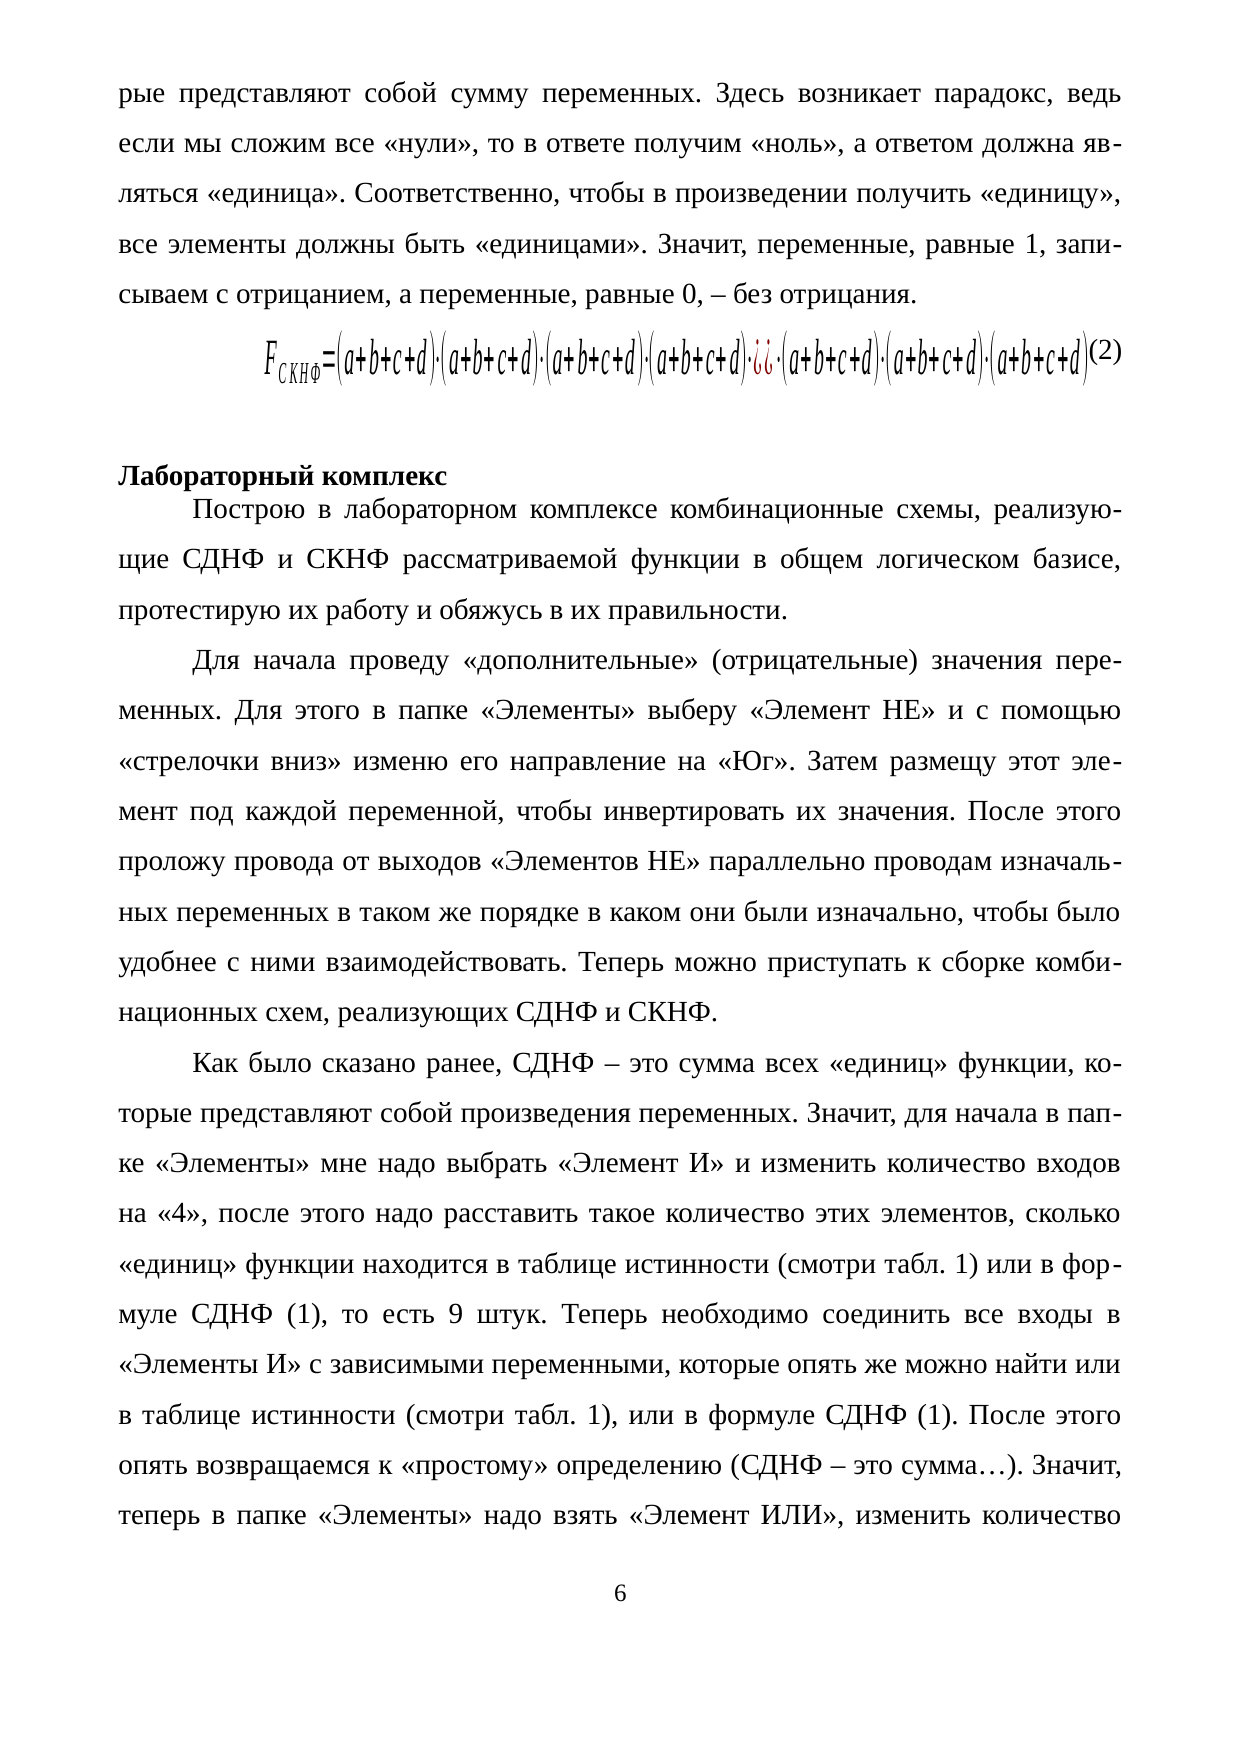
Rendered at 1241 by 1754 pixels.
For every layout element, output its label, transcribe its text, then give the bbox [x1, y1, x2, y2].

text Для начала проведу «дополнительные» (отрицательные) значения пере­менных. Для этого в папке «Элементы» выберу «Элемент НЕ» и с помощью «стрелочки вниз» изменю его направление на «Юг». Затем размещу этот эле­мент под каждой переменной, чтобы инвертировать их значения. После этого проложу провода от выходов «Элементов НЕ» параллельно проводам изначаль­ных переменных в таком же порядке в каком они были изначально, чтобы было удобнее с ними взаимодействовать. Теперь можно приступать к сборке комби­национных схем, реализующих СДНФ и СКНФ. [118, 642, 1122, 1028]
text Построю в лабораторном комплексе комбинационные схемы, реализую­щие СДНФ и СКНФ рассматриваемой функции в общем логическом базисе, протестирую их работу и обяжусь в их правильности. [118, 491, 1122, 625]
text (2) [118, 327, 1122, 392]
text Как было сказано ранее, СДНФ – это сумма всех «единиц» функции, ко­торые представляют собой произведения переменных. Значит, для начала в пап­ке «Элементы» мне надо выбрать «Элемент И» и изменить количество входов на «4», после этого надо расставить такое количество этих элементов, сколько «единиц» функции находится в таблице истинности (смотри табл. 1) или в фор­муле СДНФ (1), то есть 9 штук. Теперь необходимо соединить все входы в «Элементы И» с зависимыми переменными, которые опять же можно найти или в таблице истинности (смотри табл. 1), или в формуле СДНФ (1). После этого опять возвращаемся к «простому» определению (СДНФ – это сумма…). Значит, теперь в папке «Элементы» надо взять «Элемент ИЛИ», изменить количество [118, 1045, 1122, 1531]
text рые представляют собой сумму переменных. Здесь возникает парадокс, ведь если мы сложим все «нули», то в ответе получим «ноль», а ответом должна яв­ляться «единица». Соответственно, чтобы в произведении получить «единицу», все элементы должны быть «единицами». Значит, переменные, равные 1, запи­сываем с отрицанием, а переменные, равные 0, – без отрицания. [118, 75, 1122, 310]
subtitle Лабораторный комплекс [118, 458, 1122, 491]
